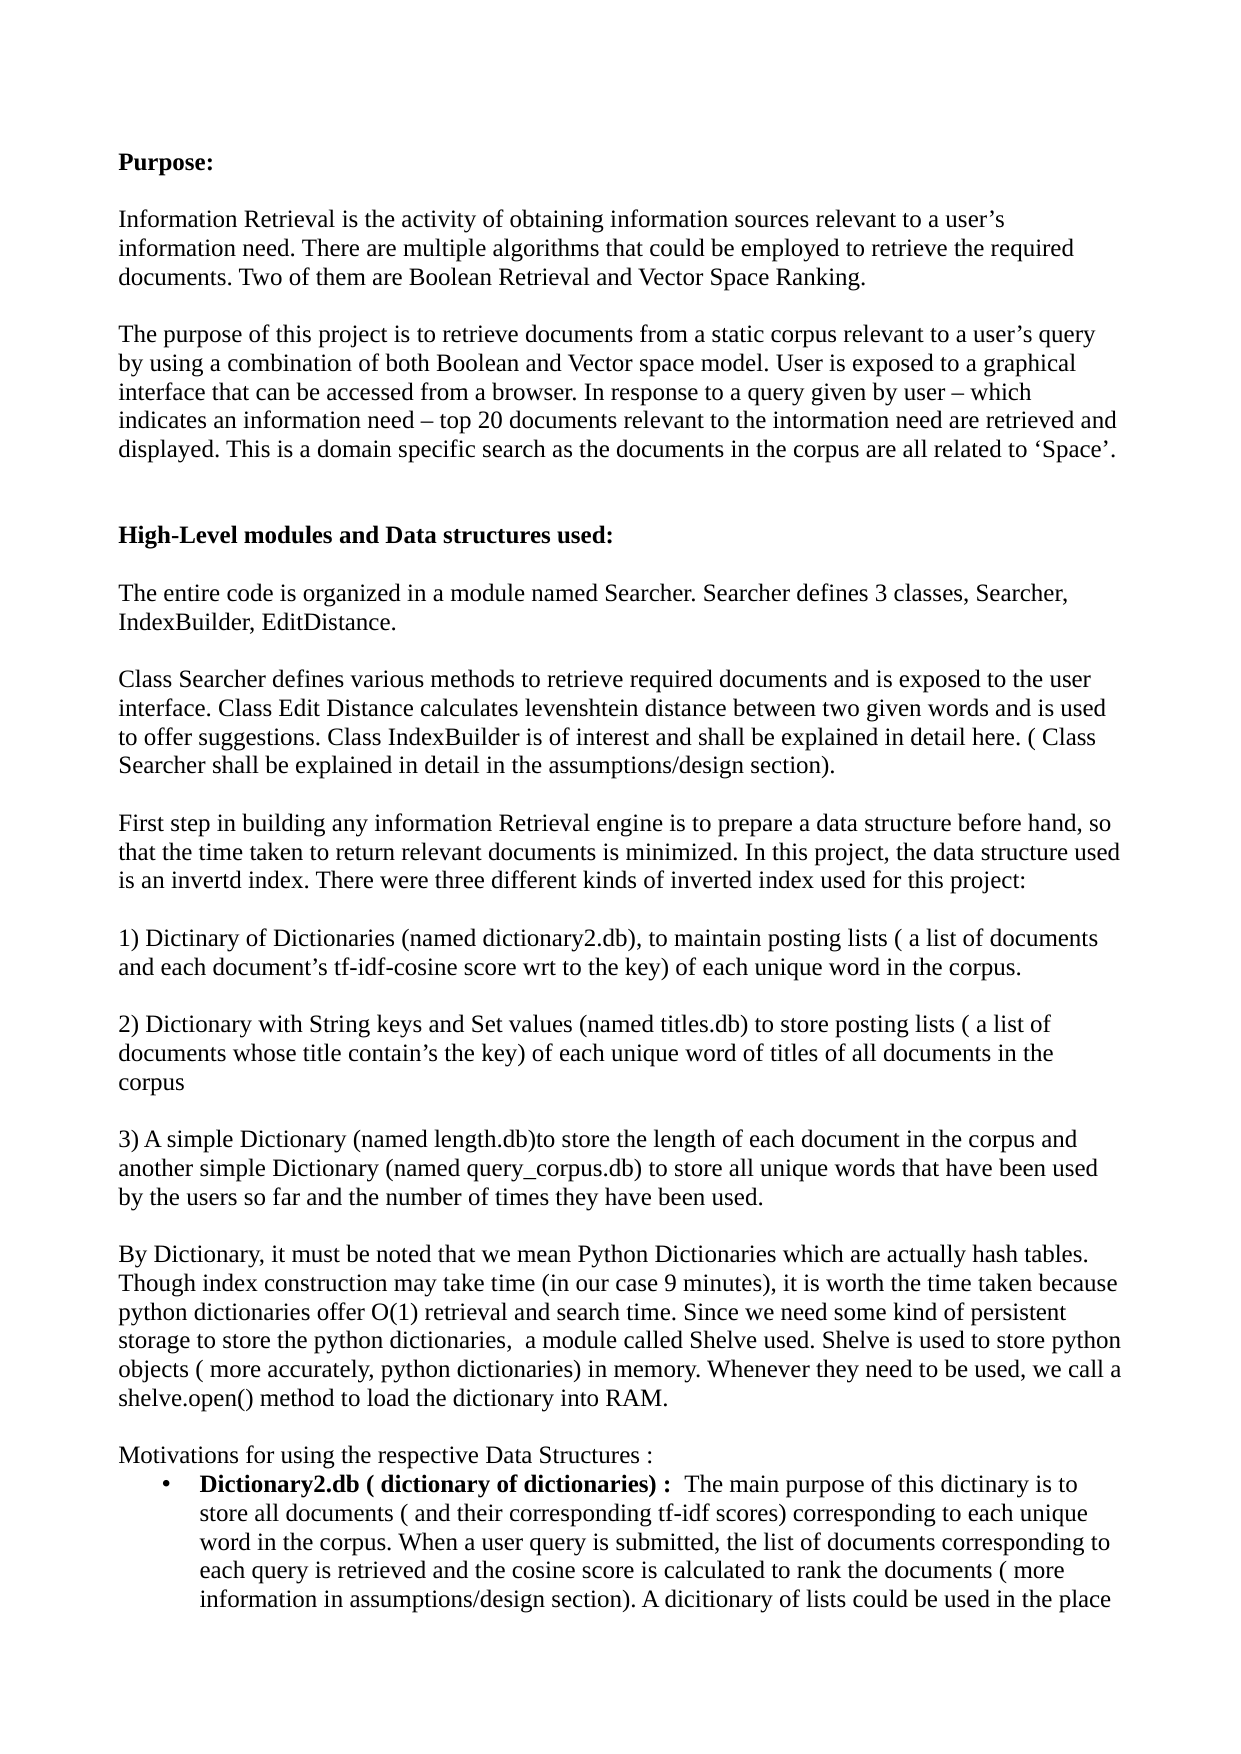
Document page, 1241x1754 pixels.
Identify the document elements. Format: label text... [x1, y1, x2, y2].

list Dictionary2.db ( dictionary of dictionaries) : The main purpose of this dictinary is to store all documents ( and their corresponding tf-idf scores) corresponding to each unique word in the corpus. When a user query is submitted, the list of documents corresponding to each query is retrieved and the cosine score is calculated to rank the documents ( more information in assumptions/design section). A dicitionary of lists could be used in the place [162, 1469, 1122, 1613]
text Purpose: [118, 147, 1122, 176]
text High-Level modules and Data structures used: [118, 521, 1122, 549]
text 1) Dictinary of Dictionaries (named dictionary2.db), to maintain posting lists ( a list of documents and each document’s tf-idf-cosine score wrt to the key) of each unique word in the corpus. [118, 923, 1122, 981]
text 2) Dictionary with String keys and Set values (named titles.db) to store posting lists ( a list of documents whose title contain’s the key) of each unique word of titles of all documents in the corpus [118, 1009, 1122, 1096]
text By Dictionary, it must be noted that we mean Python Dictionaries which are actually hash tables. Though index construction may take time (in our case 9 minutes), it is worth the time taken because python dictionaries offer O(1) retrieval and search time. Since we need some kind of persistent storage to store the python dictionaries, a module called Shelve used. Shelve is used to store python objects ( more accurately, python dictionaries) in memory. Whenever they need to be used, we call a shelve.open() method to load the dictionary into RAM. [118, 1239, 1122, 1412]
text 3) A simple Dictionary (named length.db)to store the length of each document in the corpus and another simple Dictionary (named query_corpus.db) to store all unique words that have been used by the users so far and the number of times they have been used. [118, 1124, 1122, 1211]
text Class Searcher defines various methods to retrieve required documents and is exposed to the user interface. Class Edit Distance calculates levenshtein distance between two given words and is used to offer suggestions. Class IndexBuilder is of interest and shall be explained in detail here. ( Class Searcher shall be explained in detail in the assumptions/design section). [118, 664, 1122, 779]
text Information Retrieval is the activity of obtaining information sources relevant to a user’s information need. There are multiple algorithms that could be employed to retrieve the required documents. Two of them are Boolean Retrieval and Vector Space Ranking. [118, 204, 1122, 291]
text Motivations for using the respective Data Structures : [118, 1441, 1122, 1469]
text The entire code is organized in a module named Searcher. Searcher defines 3 classes, Searcher, IndexBuilder, EditDistance. [118, 578, 1122, 636]
text The purpose of this project is to retrieve documents from a static corpus relevant to a user’s query by using a combination of both Boolean and Vector space model. User is exposed to a graphical interface that can be accessed from a browser. In response to a query given by user – which indicates an information need – top 20 documents relevant to the intormation need are retrieved and displayed. This is a domain specific search as the documents in the corpus are all related to ‘Space’. [118, 319, 1122, 463]
text First step in building any information Retrieval engine is to prepare a data structure before hand, so that the time taken to return relevant documents is minimized. In this project, the data structure used is an invertd index. There were three different kinds of inverted index used for this project: [118, 808, 1122, 894]
